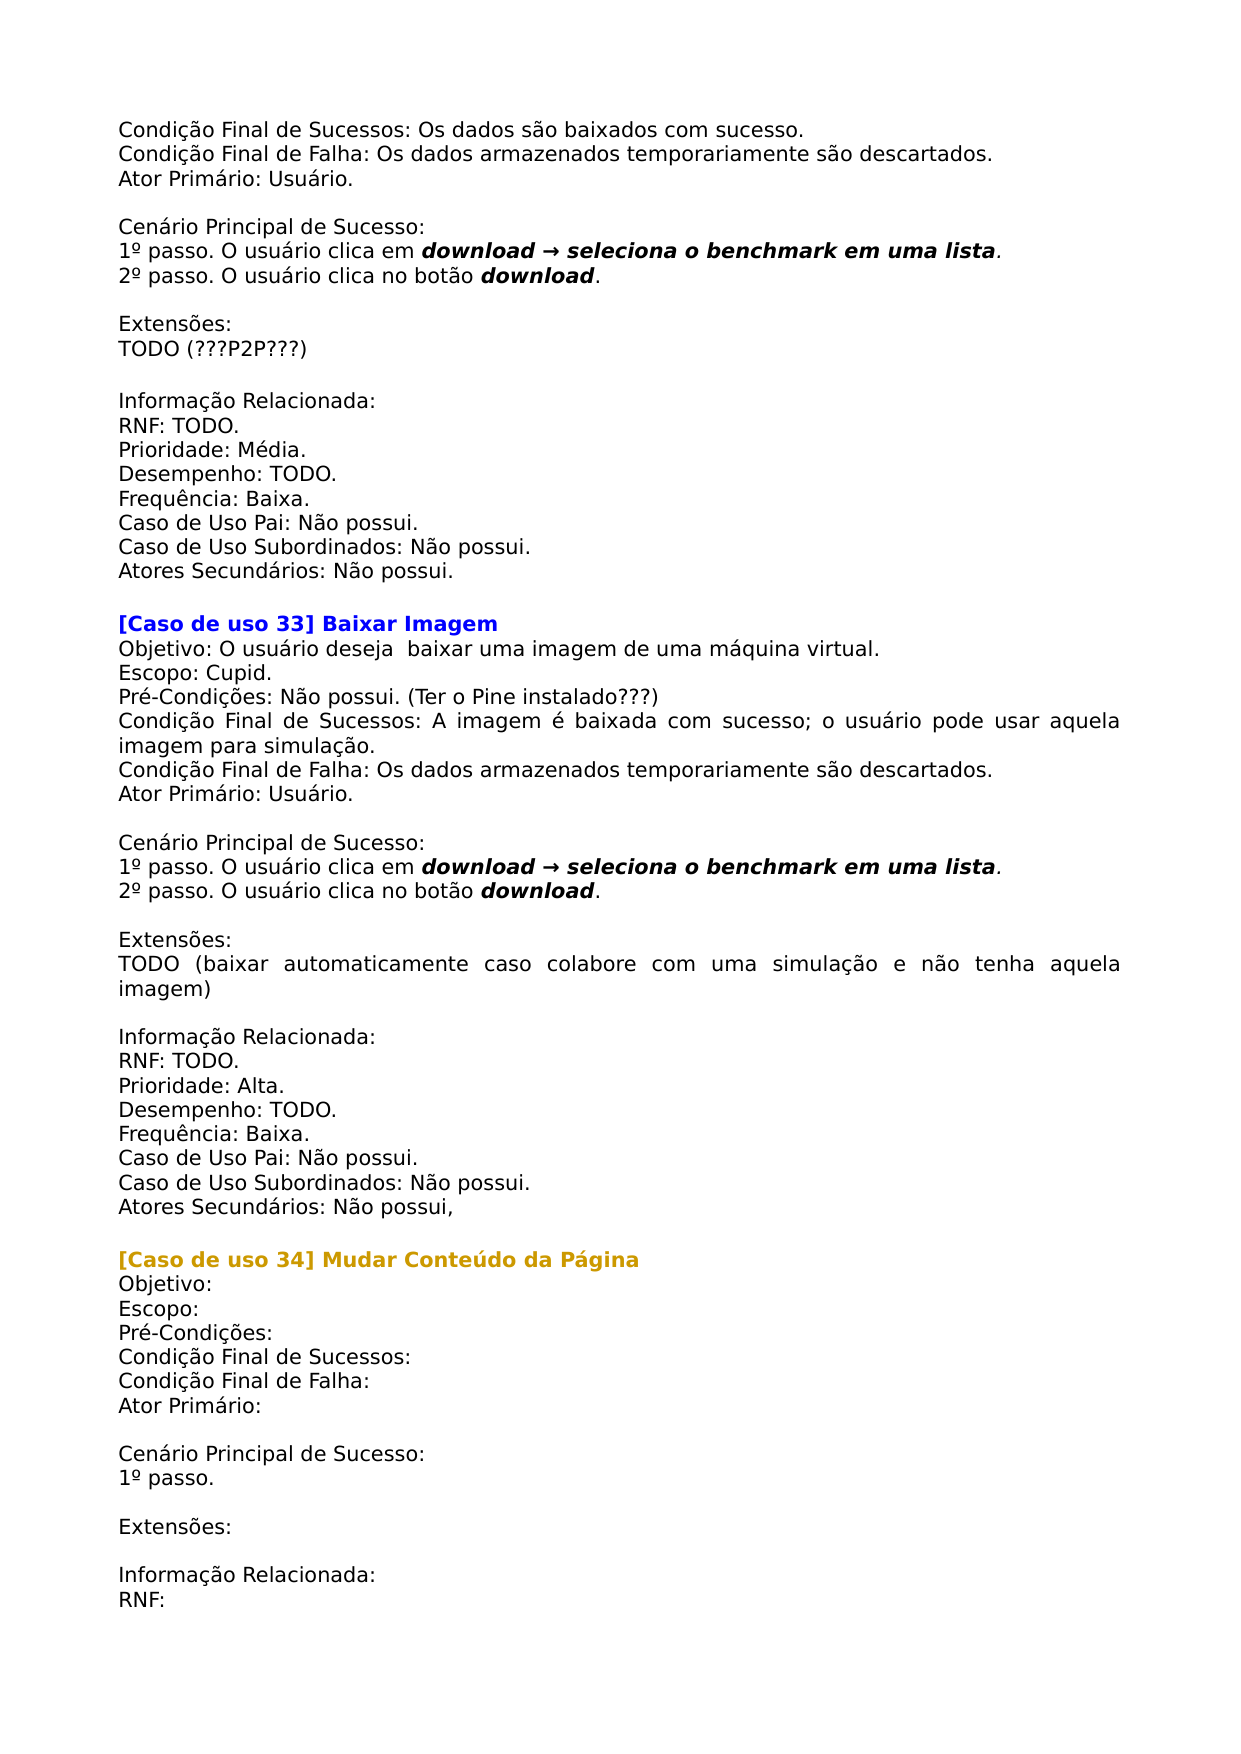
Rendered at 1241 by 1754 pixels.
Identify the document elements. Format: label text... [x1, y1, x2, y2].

text Condição Final de Sucessos: A imagem é baixada com sucesso; o usuário pode usar aquela imagem para simulação. [118, 709, 1122, 758]
text Ator Primário: [118, 1394, 1122, 1418]
text Caso de Uso Pai: Não possui. [118, 1146, 1122, 1171]
text Cenário Principal de Sucesso: [118, 1442, 1122, 1466]
text [Caso de uso 34] Mudar Conteúdo da Página [118, 1248, 1122, 1272]
text Condição Final de Falha: Os dados armazenados temporariamente são descartados. [118, 142, 1122, 167]
text Escopo: Cupid. [118, 661, 1122, 685]
text Prioridade: Alta. [118, 1074, 1122, 1098]
text Cenário Principal de Sucesso: [118, 215, 1122, 239]
text Atores Secundários: Não possui, [118, 1195, 1122, 1219]
text Pré-Condições: Não possui. (Ter o Pine instalado???) [118, 685, 1122, 709]
text Extensões: [118, 928, 1122, 952]
text Desempenho: TODO. [118, 462, 1122, 487]
text 2º passo. O usuário clica no botão download. [118, 879, 1122, 904]
text Objetivo: O usuário deseja baixar uma imagem de uma máquina virtual. [118, 637, 1122, 661]
text RNF: TODO. [118, 414, 1122, 438]
text Objetivo: [118, 1272, 1122, 1297]
text Frequência: Baixa. [118, 487, 1122, 511]
text Desempenho: TODO. [118, 1098, 1122, 1122]
text 2º passo. O usuário clica no botão download. [118, 264, 1122, 288]
text RNF: TODO. [118, 1049, 1122, 1074]
text 1º passo. [118, 1466, 1122, 1491]
text Condição Final de Sucessos: Os dados são baixados com sucesso. [118, 118, 1122, 142]
text Caso de Uso Pai: Não possui. [118, 511, 1122, 535]
text RNF: [118, 1588, 1122, 1612]
text Pré-Condições: [118, 1321, 1122, 1345]
text Condição Final de Sucessos: [118, 1345, 1122, 1369]
text TODO (???P2P???) [118, 337, 1122, 361]
text Informação Relacionada: [118, 389, 1122, 414]
text [Caso de uso 33] Baixar Imagem [118, 612, 1122, 637]
text Ator Primário: Usuário. [118, 167, 1122, 191]
text Prioridade: Média. [118, 438, 1122, 462]
text Atores Secundários: Não possui. [118, 559, 1122, 584]
text Cenário Principal de Sucesso: [118, 831, 1122, 855]
text Condição Final de Falha: Os dados armazenados temporariamente são descartados. [118, 758, 1122, 782]
text Extensões: [118, 1515, 1122, 1539]
text Extensões: [118, 312, 1122, 337]
text Ator Primário: Usuário. [118, 782, 1122, 807]
text Condição Final de Falha: [118, 1369, 1122, 1394]
text Caso de Uso Subordinados: Não possui. [118, 535, 1122, 559]
text 1º passo. O usuário clica em download → seleciona o benchmark em uma lista. [118, 855, 1122, 879]
text 1º passo. O usuário clica em download → seleciona o benchmark em uma lista. [118, 239, 1122, 264]
text Escopo: [118, 1297, 1122, 1321]
text Informação Relacionada: [118, 1025, 1122, 1049]
text Caso de Uso Subordinados: Não possui. [118, 1171, 1122, 1195]
text TODO (baixar automaticamente caso colabore com uma simulação e não tenha aquela imagem) [118, 952, 1122, 1001]
text Frequência: Baixa. [118, 1122, 1122, 1146]
text Informação Relacionada: [118, 1563, 1122, 1588]
